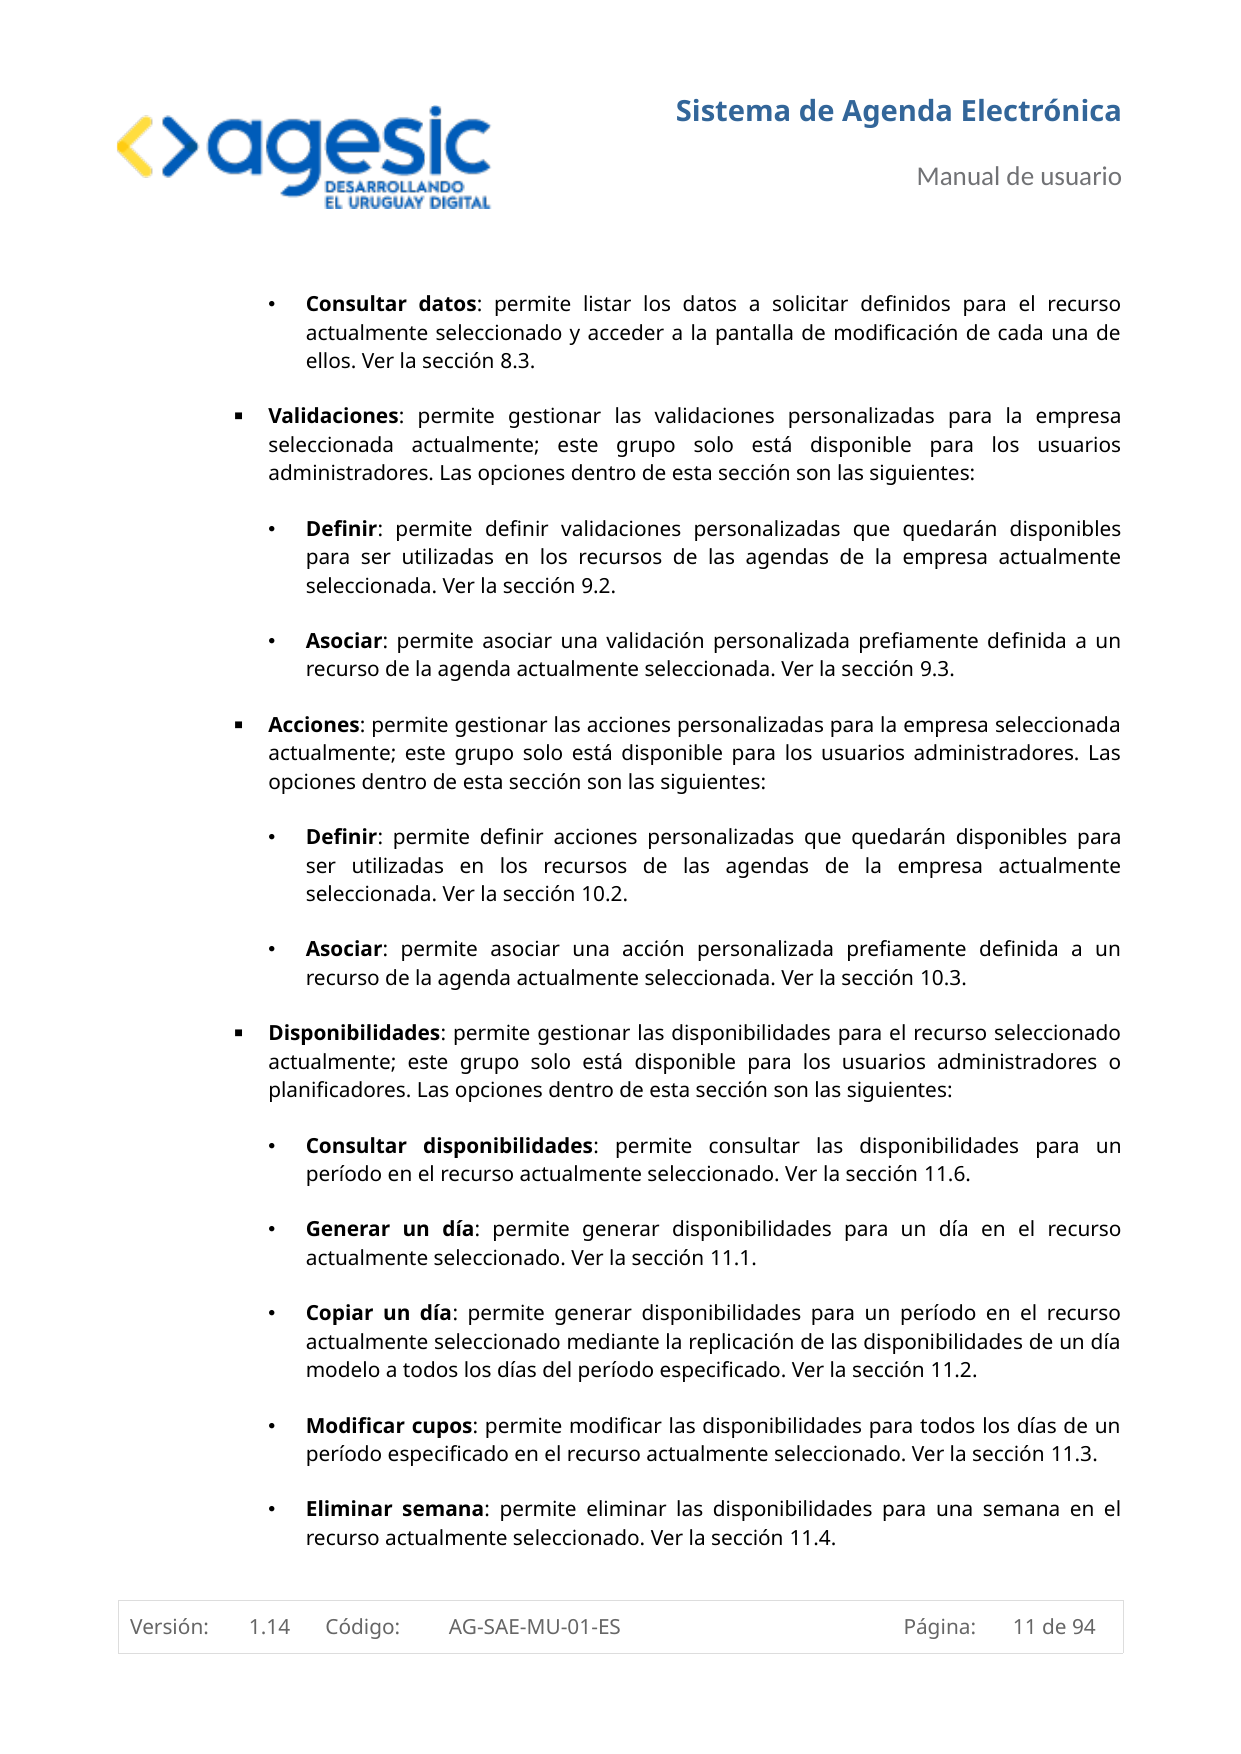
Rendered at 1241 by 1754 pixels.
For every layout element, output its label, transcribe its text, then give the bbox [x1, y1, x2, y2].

list Generar un día: permite generar disponibilidades para un día en el recurso actualmente seleccionado. Ver la sección 11.1. [268, 1214, 1122, 1271]
list Definir: permite definir acciones personalizadas que quedarán disponibles para ser utilizadas en los recursos de las agendas de la empresa actualmente seleccionada. Ver la sección 10.2. [268, 822, 1122, 908]
list Definir: permite definir validaciones personalizadas que quedarán disponibles para ser utilizadas en los recursos de las agendas de la empresa actualmente seleccionada. Ver la sección 9.2. [268, 514, 1122, 599]
list Validaciones: permite gestionar las validaciones personalizadas para la empresa seleccionada actualmente; este grupo solo está disponible para los usuarios administradores. Las opciones dentro de esta sección son las siguientes: [231, 402, 1122, 487]
list Eliminar semana: permite eliminar las disponibilidades para una semana en el recurso actualmente seleccionado. Ver la sección 11.4. [268, 1494, 1122, 1551]
list Consultar datos: permite listar los datos a solicitar definidos para el recurso actualmente seleccionado y acceder a la pantalla de modificación de cada una de ellos. Ver la sección 8.3. [268, 289, 1122, 374]
list Asociar: permite asociar una acción personalizada prefiamente definida a un recurso de la agenda actualmente seleccionada. Ver la sección 10.3. [268, 934, 1122, 991]
list Asociar: permite asociar una validación personalizada prefiamente definida a un recurso de la agenda actualmente seleccionada. Ver la sección 9.3. [268, 626, 1122, 683]
list Copiar un día: permite generar disponibilidades para un período en el recurso actualmente seleccionado mediante la replicación de las disponibilidades de un día modelo a todos los días del período especificado. Ver la sección 11.2. [268, 1298, 1122, 1384]
list Acciones: permite gestionar las acciones personalizadas para la empresa seleccionada actualmente; este grupo solo está disponible para los usuarios administradores. Las opciones dentro de esta sección son las siguientes: [231, 710, 1122, 795]
list Consultar disponibilidades: permite consultar las disponibilidades para un período en el recurso actualmente seleccionado. Ver la sección 11.6. [268, 1131, 1122, 1188]
list Disponibilidades: permite gestionar las disponibilidades para el recurso seleccionado actualmente; este grupo solo está disponible para los usuarios administradores o planificadores. Las opciones dentro de esta sección son las siguientes: [231, 1018, 1122, 1104]
picture [116, 105, 492, 209]
list Modificar cupos: permite modificar las disponibilidades para todos los días de un período especificado en el recurso actualmente seleccionado. Ver la sección 11.3. [268, 1411, 1122, 1468]
